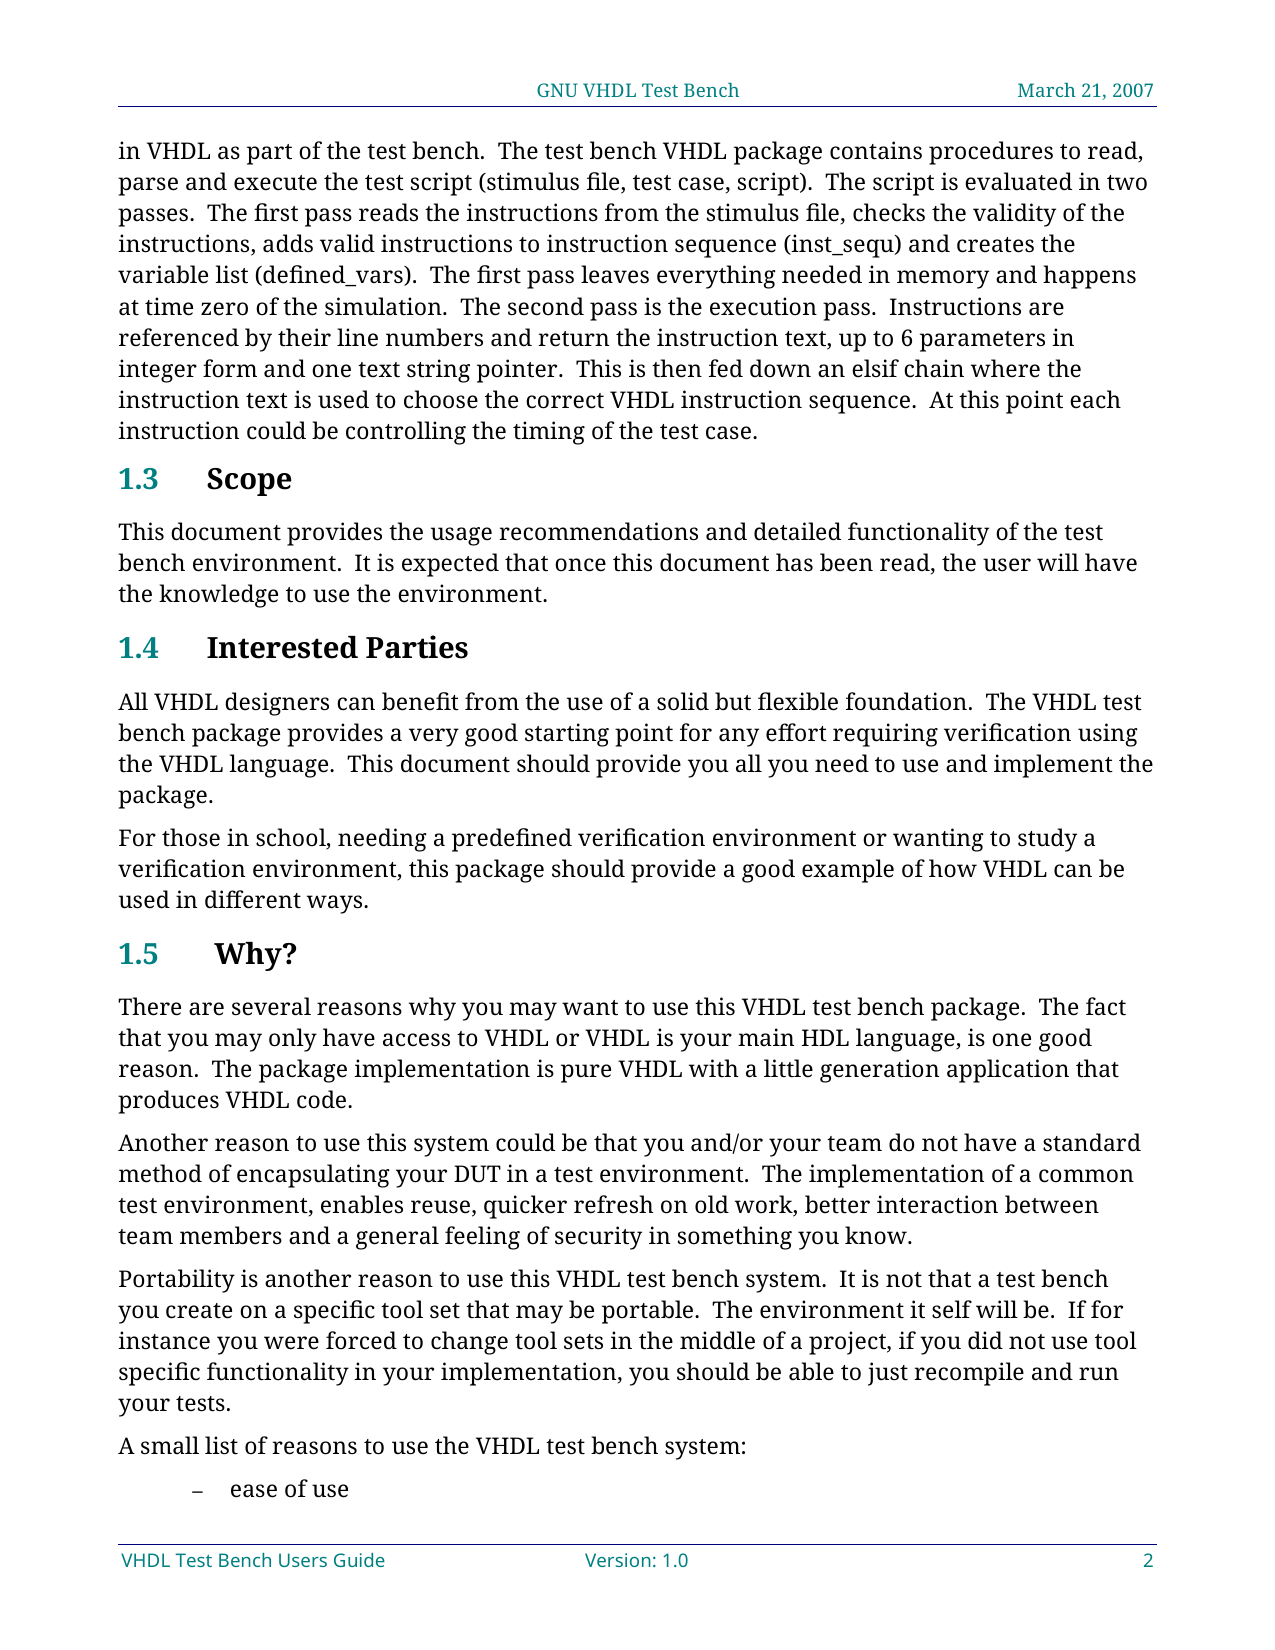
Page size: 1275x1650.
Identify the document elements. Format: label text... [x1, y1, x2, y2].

subtitle Why? [118, 933, 1157, 973]
list ease of use [192, 1473, 1157, 1504]
subtitle Interested Parties [118, 628, 1157, 667]
text This document provides the usage recommendations and detailed functionality of the test bench environment. It is expected that once this document has been read, the user will have the knowledge to use the environment. [118, 516, 1157, 609]
text For those in school, needing a predefined verification environment or wanting to study a verification environment, this package should provide a good example of how VHDL can be used in different ways. [118, 822, 1157, 915]
text in VHDL as part of the test bench. The test bench VHDL package contains procedures to read, parse and execute the test script (stimulus file, test case, script). The script is evaluated in two passes. The first pass reads the instructions from the stimulus file, checks the validity of the instructions, adds valid instructions to instruction sequence (inst_sequ) and creates the variable list (defined_vars). The first pass leaves everything needed in memory and happens at time zero of the simulation. The second pass is the execution pass. Instructions are referenced by their line numbers and return the instruction text, up to 6 parameters in integer form and one text string pointer. This is then fed down an elsif chain where the instruction text is used to choose the correct VHDL instruction sequence. At this point each instruction could be controlling the timing of the test case. [118, 135, 1157, 446]
text A small list of reasons to use the VHDL test bench system: [118, 1430, 1157, 1461]
text There are several reasons why you may want to use this VHDL test bench package. The fact that you may only have access to VHDL or VHDL is your main HDL language, is one good reason. The package implementation is pure VHDL with a little generation application that produces VHDL code. [118, 991, 1157, 1115]
subtitle Scope [118, 458, 1157, 498]
text All VHDL designers can benefit from the use of a solid but flexible foundation. The VHDL test bench package provides a very good starting point for any effort requiring verification using the VHDL language. This document should provide you all you need to use and implement the package. [118, 686, 1157, 810]
text Another reason to use this system could be that you and/or your team do not have a standard method of encapsulating your DUT in a test environment. The implementation of a common test environment, enables reuse, quicker refresh on old work, better interaction between team members and a general feeling of security in something you know. [118, 1127, 1157, 1251]
text Portability is another reason to use this VHDL test bench system. It is not that a test bench you create on a specific tool set that may be portable. The environment it self will be. If for instance you were forced to change tool sets in the middle of a project, if you did not use tool specific functionality in your implementation, you should be able to just recompile and run your tests. [118, 1263, 1157, 1418]
